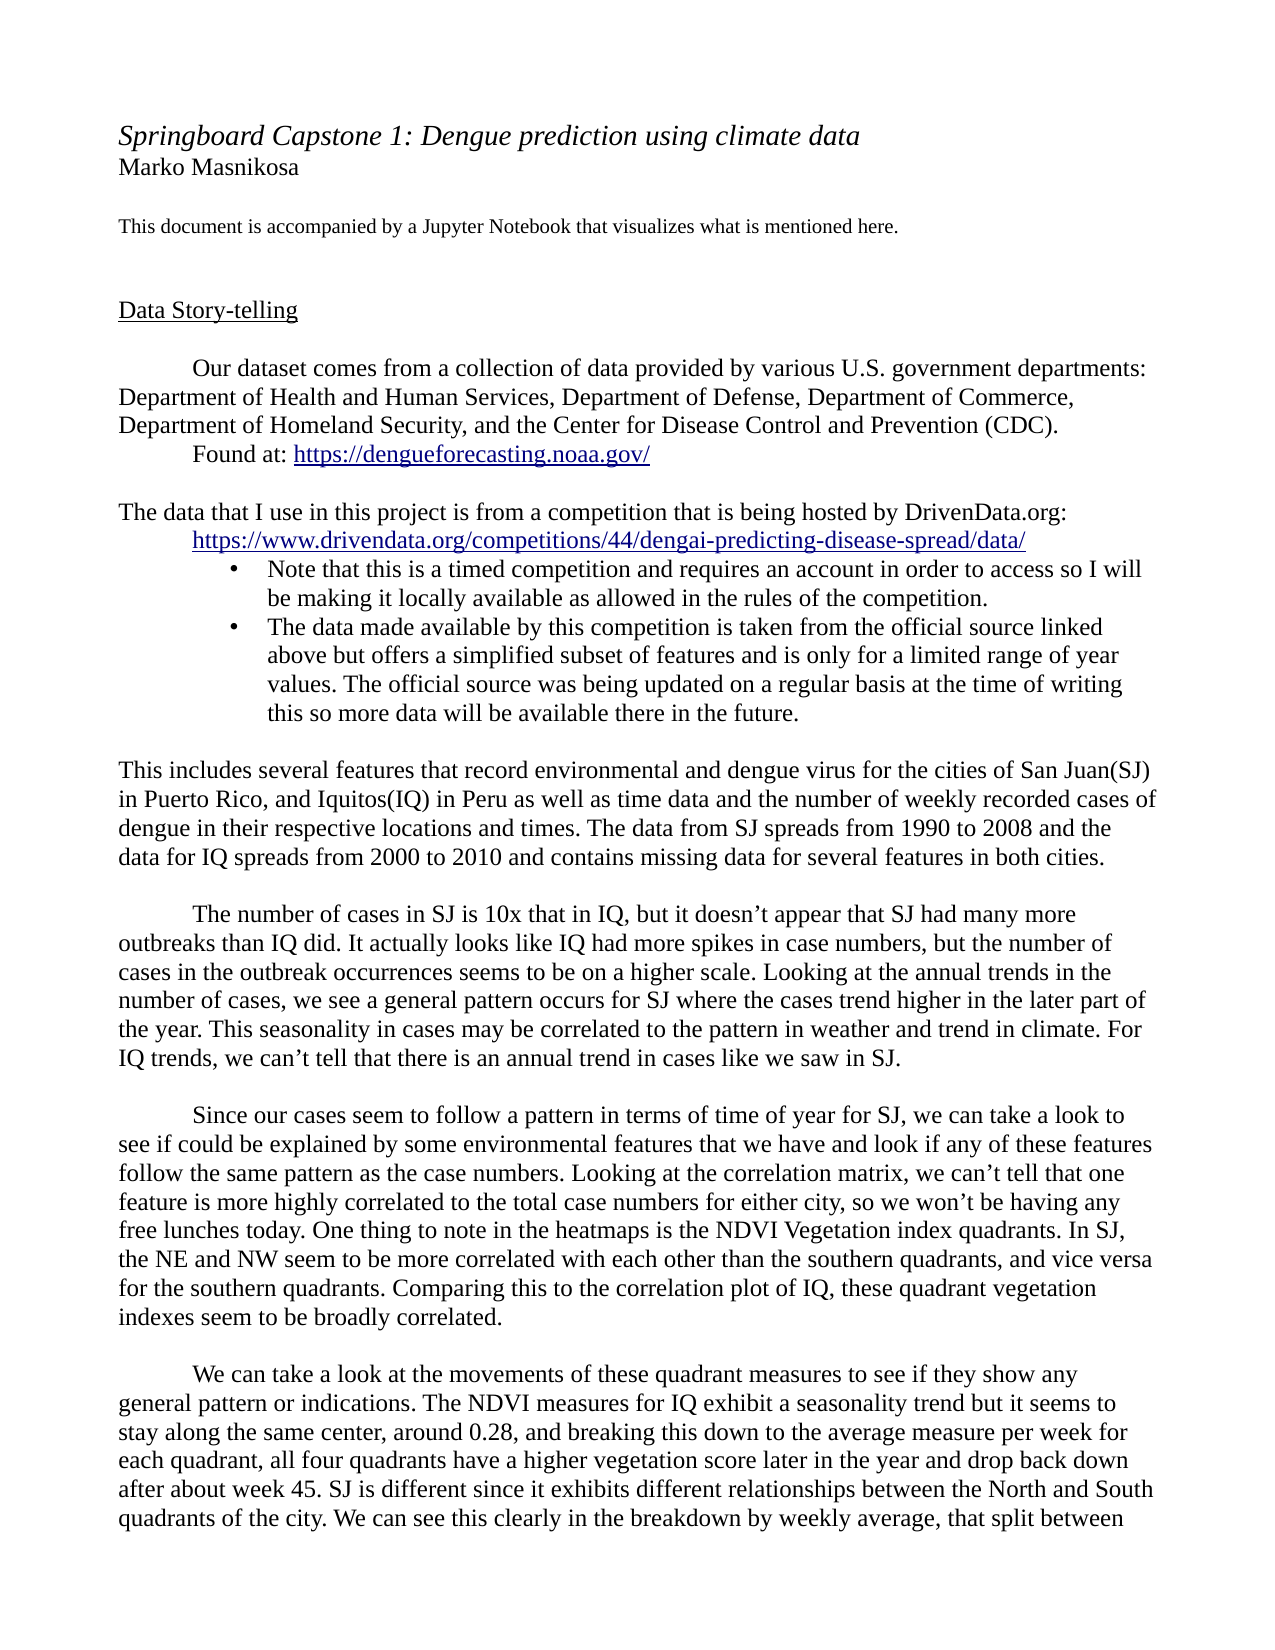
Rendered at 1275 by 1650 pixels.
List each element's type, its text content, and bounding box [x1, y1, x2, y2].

text Marko Masnikosa [118, 152, 1157, 180]
text This includes several features that record environmental and dengue virus for the cities of San Juan(SJ) in Puerto Rico, and Iquitos(IQ) in Peru as well as time data and the number of weekly recorded cases of dengue in their respective locations and times. The data from SJ spreads from 1990 to 2008 and the data for IQ spreads from 2000 to 2010 and contains missing data for several features in both cities. [118, 756, 1157, 871]
text Found at: https://dengueforecasting.noaa.gov/ [118, 439, 1157, 468]
text Our dataset comes from a collection of data provided by various U.S. government departments: Department of Health and Human Services, Department of Defense, Department of Commerce, Department of Homeland Security, and the Center for Disease Control and Prevention (CDC). [118, 353, 1157, 439]
list Note that this is a timed competition and requires an account in order to access so I will be making it locally available as allowed in the rules of the competition. [229, 554, 1157, 612]
text https://www.drivendata.org/competitions/44/dengai-predicting-disease-spread/data/ [118, 526, 1157, 554]
text Data Story-telling [118, 296, 1157, 324]
text Springboard Capstone 1: Dengue prediction using climate data [118, 118, 1157, 152]
text We can take a look at the movements of these quadrant measures to see if they show any general pattern or indications. The NDVI measures for IQ exhibit a seasonality trend but it seems to stay along the same center, around 0.28, and breaking this down to the average measure per week for each quadrant, all four quadrants have a higher vegetation score later in the year and drop back down after about week 45. SJ is different since it exhibits different relationships between the North and South quadrants of the city. We can see this clearly in the breakdown by weekly average, that split between [118, 1359, 1157, 1532]
text The data that I use in this project is from a competition that is being hosted by DrivenData.org: [118, 497, 1157, 526]
list The data made available by this competition is taken from the official source linked above but offers a simplified subset of features and is only for a limited range of year values. The official source was being updated on a regular basis at the time of writing this so more data will be available there in the future. [229, 612, 1157, 727]
text The number of cases in SJ is 10x that in IQ, but it doesn’t appear that SJ had many more outbreaks than IQ did. It actually looks like IQ had more spikes in case numbers, but the number of cases in the outbreak occurrences seems to be on a higher scale. Looking at the annual trends in the number of cases, we see a general pattern occurs for SJ where the cases trend higher in the later part of the year. This seasonality in cases may be correlated to the pattern in weather and trend in climate. For IQ trends, we can’t tell that there is an annual trend in cases like we saw in SJ. [118, 899, 1157, 1072]
text This document is accompanied by a Jupyter Notebook that visualizes what is mentioned here. [118, 214, 1157, 238]
text Since our cases seem to follow a pattern in terms of time of year for SJ, we can take a look to see if could be explained by some environmental features that we have and look if any of these features follow the same pattern as the case numbers. Looking at the correlation matrix, we can’t tell that one feature is more highly correlated to the total case numbers for either city, so we won’t be having any free lunches today. One thing to note in the heatmaps is the NDVI Vegetation index quadrants. In SJ, the NE and NW seem to be more correlated with each other than the southern quadrants, and vice versa for the southern quadrants. Comparing this to the correlation plot of IQ, these quadrant vegetation indexes seem to be broadly correlated. [118, 1101, 1157, 1331]
